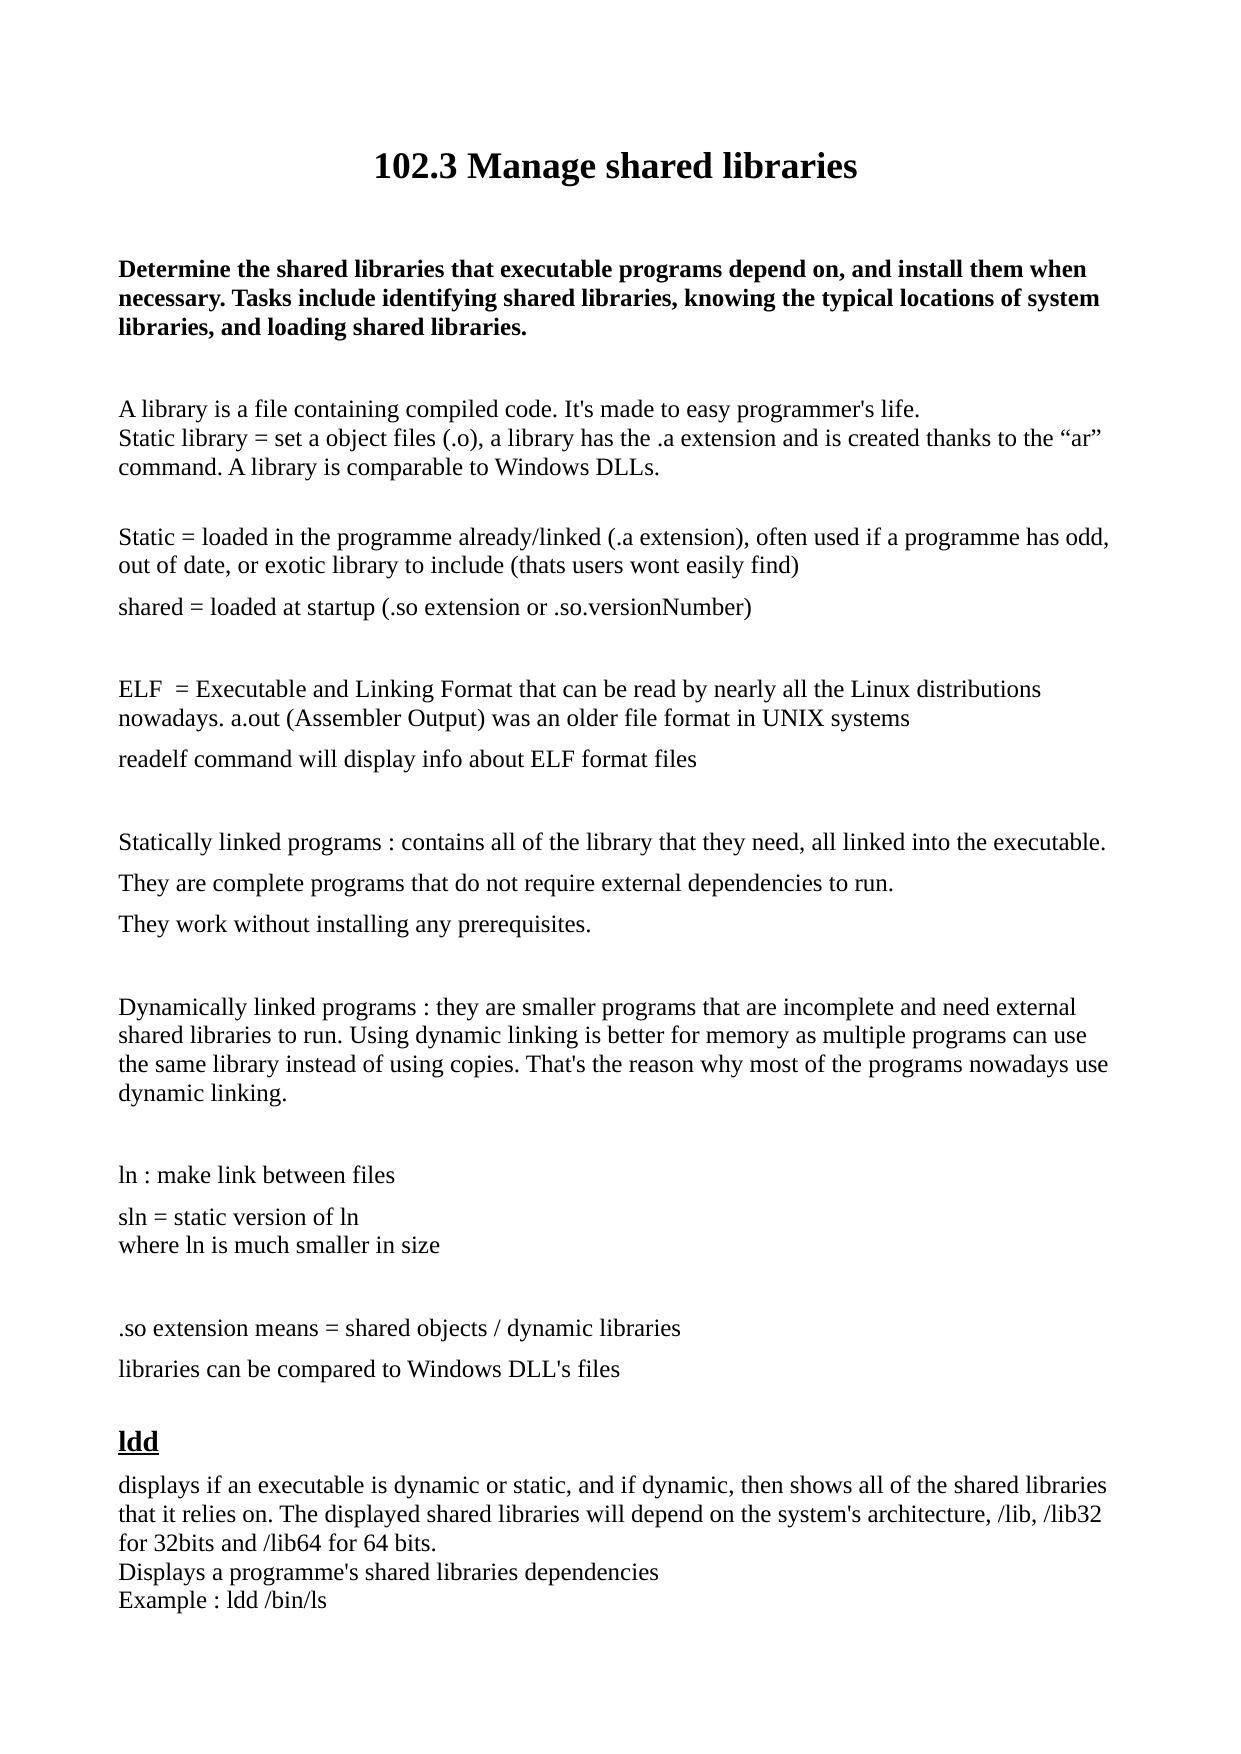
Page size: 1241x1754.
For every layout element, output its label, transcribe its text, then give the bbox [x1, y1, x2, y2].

text They are complete programs that do not require external dependencies to run. [118, 868, 1122, 897]
subtitle 102.3 Manage shared libraries [118, 143, 1122, 186]
text sln = static version of ln where ln is much smaller in size [118, 1202, 1122, 1259]
text readelf command will display info about ELF format files [118, 744, 1122, 773]
text They work without installing any prerequisites. [118, 909, 1122, 938]
text A library is a file containing compiled code. It's made to easy programmer's life. Static library = set a object files (.o), a library has the .a extension and is created thanks to the “ar” command. A library is comparable to Windows DLLs. [118, 394, 1122, 509]
text Statically linked programs : contains all of the library that they need, all linked into the executable. [118, 827, 1122, 856]
text ldd [118, 1424, 1122, 1458]
text ELF = Executable and Linking Format that can be read by nearly all the Linux distributions nowadays. a.out (Assembler Output) was an older file format in UNIX systems [118, 674, 1122, 732]
text displays if an executable is dynamic or static, and if dynamic, then shows all of the shared libraries that it relies on. The displayed shared libraries will depend on the system's architecture, /lib, /lib32 for 32bits and /lib64 for 64 bits. Displays a programme's shared libraries dependencies Example : ldd /bin/ls [118, 1470, 1122, 1614]
text Dynamically linked programs : they are smaller programs that are incomplete and need external shared libraries to run. Using dynamic linking is better for memory as multiple programs can use the same library instead of using copies. That's the reason why most of the programs nowadays use dynamic linking. [118, 992, 1122, 1107]
text libraries can be compared to Windows DLL's files [118, 1354, 1122, 1412]
text Determine the shared libraries that executable programs depend on, and install them when necessary. Tasks include identifying shared libraries, knowing the typical locations of system libraries, and loading shared libraries. [118, 254, 1122, 341]
text Static = loaded in the programme already/linked (.a extension), often used if a programme has odd, out of date, or exotic library to include (thats users wont easily find) [118, 522, 1122, 579]
text .so extension means = shared objects / dynamic libraries [118, 1313, 1122, 1342]
text ln : make link between files [118, 1161, 1122, 1189]
text shared = loaded at startup (.so extension or .so.versionNumber) [118, 592, 1122, 621]
